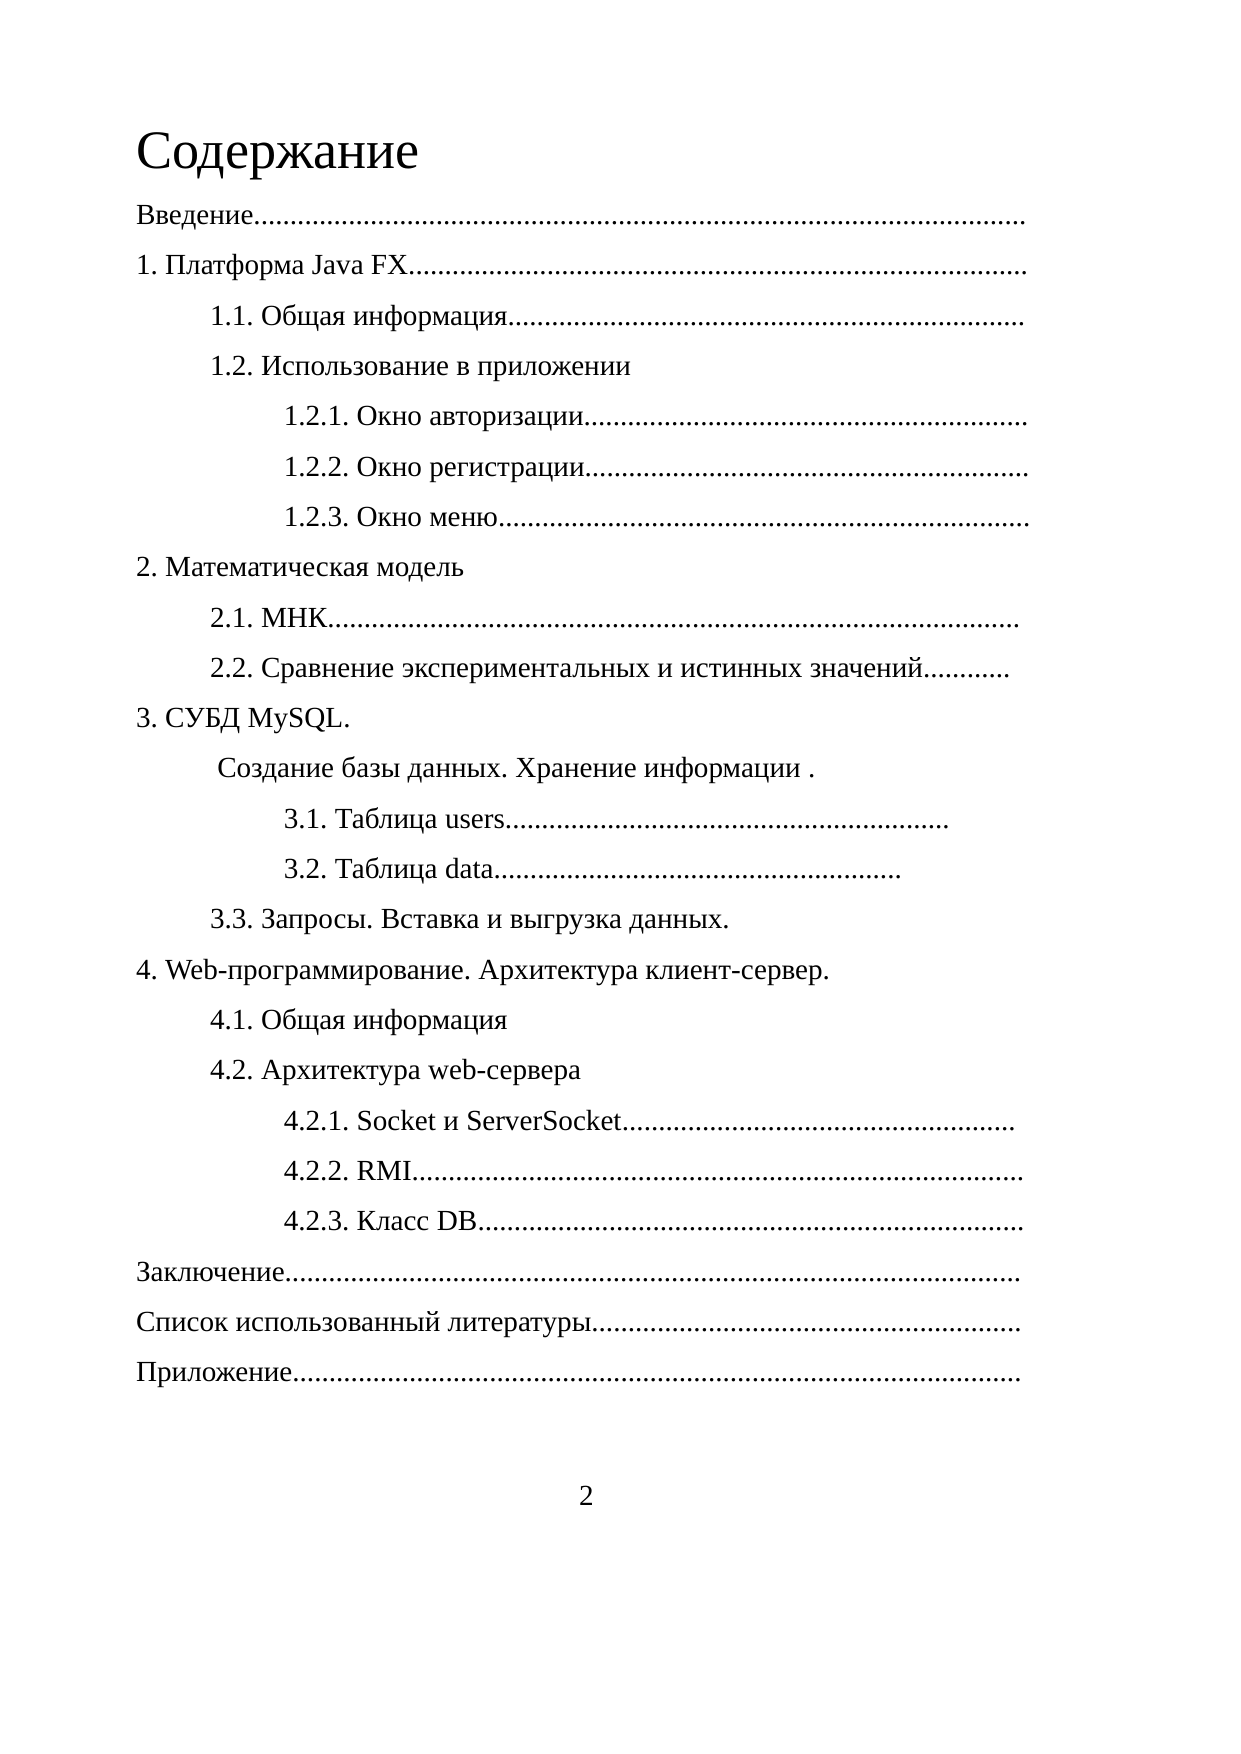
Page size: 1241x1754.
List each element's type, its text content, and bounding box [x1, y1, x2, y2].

text 2 [136, 1478, 1113, 1512]
text Содержание Введение.......................................................................................................... 1. Платформа Java FX..................................................................................... 1.1. Общая информация....................................................................... 1.2. Использование в приложении 1.2.1. Окно авторизации............................................................. 1.2.2. Окно регистрации............................................................. 1.2.3. Окно меню......................................................................... 2. Математическая модель 2.1. МНК............................................................................................... 2.2. Сравнение экспериментальных и истинных значений............ 3. СУБД MySQL. Создание базы данных. Хранение информации . 3.1. Таблица users............................................................. 3.2. Таблица data........................................................ 3.3. Запросы. Вставка и выгрузка данных. 4. Web-программирование. Архитектура клиент-сервер. 4.1. Общая информация 4.2. Архитектура web-сервера 4.2.1. Socket и ServerSocket...................................................... 4.2.2. RMI.................................................................................... 4.2.3. Класс DB........................................................................... Заключение..................................................................................................... Список использованный литературы........................................................... Приложение.................................................................................................... [136, 118, 1113, 1388]
